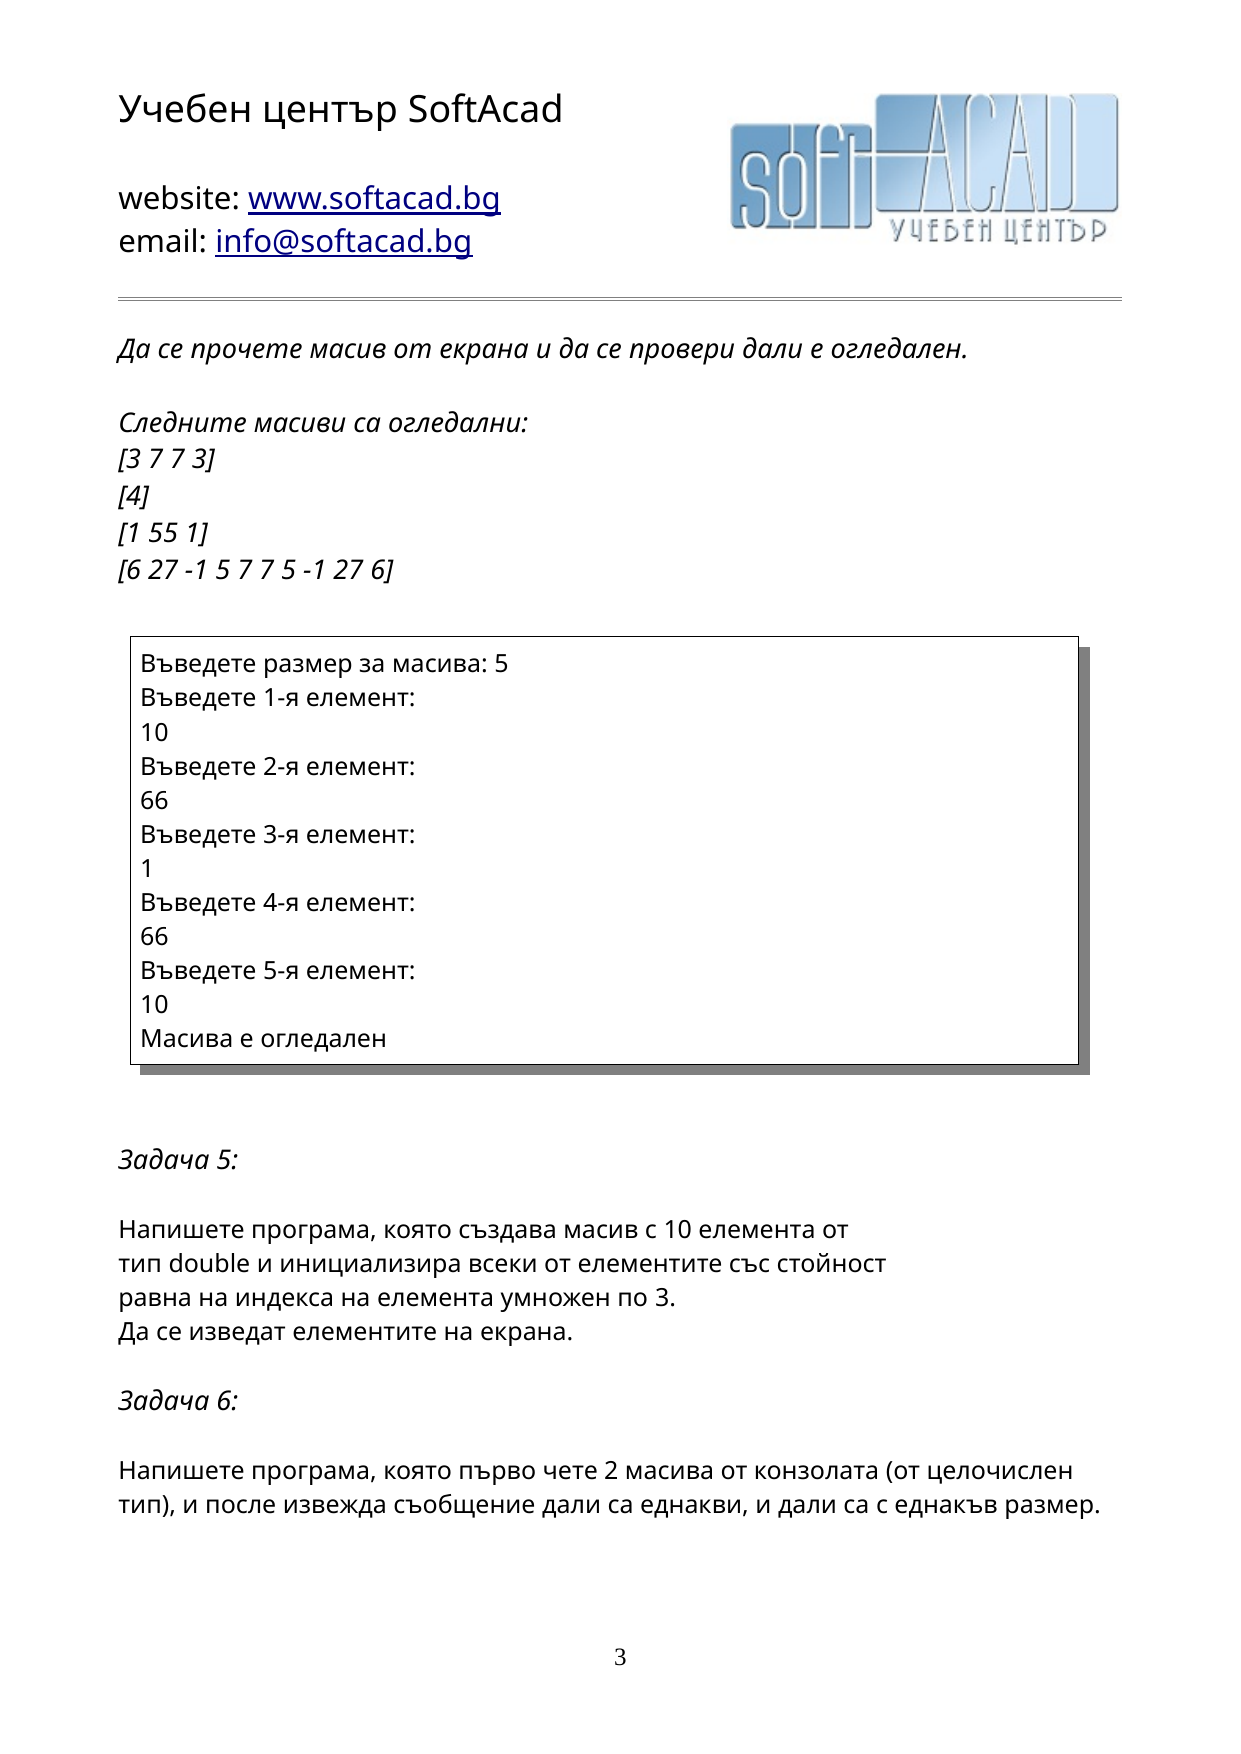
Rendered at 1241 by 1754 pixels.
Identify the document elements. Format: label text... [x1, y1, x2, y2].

text 66 [140, 782, 1069, 816]
text Въведете 4-я елемент: [140, 884, 1069, 918]
text [3 7 7 3] [118, 440, 1122, 477]
text 10 [140, 987, 1069, 1021]
text равна на индекса на елемента умножен по 3. [118, 1279, 1122, 1314]
text Въведете 5-я елемент: [140, 953, 1069, 987]
text Въведете размер за масива: 5 [140, 646, 1069, 680]
text 66 [140, 918, 1069, 953]
text [4] [118, 477, 1122, 514]
picture [726, 93, 1123, 248]
text Задача 6: [118, 1382, 1122, 1419]
text Въведете 3-я елемент: [140, 816, 1069, 850]
text тип double и инициализира всеки от елементите със стойност [118, 1246, 1122, 1279]
text 1 [140, 850, 1069, 884]
text Задача 5: [118, 1141, 1122, 1177]
text [1 55 1] [118, 514, 1122, 551]
text Напишете програма, която създава масив с 10 елемента от [118, 1211, 1122, 1246]
text Напишете програма, която първо чете 2 масива от конзолата (от целочислен тип), и после извежда съобщение дали са еднакви, и дали са с еднакъв размер. [118, 1453, 1122, 1521]
text Следните масиви са огледални: [118, 403, 1122, 440]
text [6 27 -1 5 7 7 5 -1 27 6] [118, 551, 1122, 587]
text 10 [140, 714, 1069, 748]
text Въведете 1-я елемент: [140, 680, 1069, 714]
text Да се изведат елементите на екрана. [118, 1314, 1122, 1348]
text Да се прочете масив от екрана и да се провери дали е огледален. [118, 329, 1122, 366]
text Въведете 2-я елемент: [140, 748, 1069, 782]
text Масива е огледален [140, 1021, 1069, 1055]
